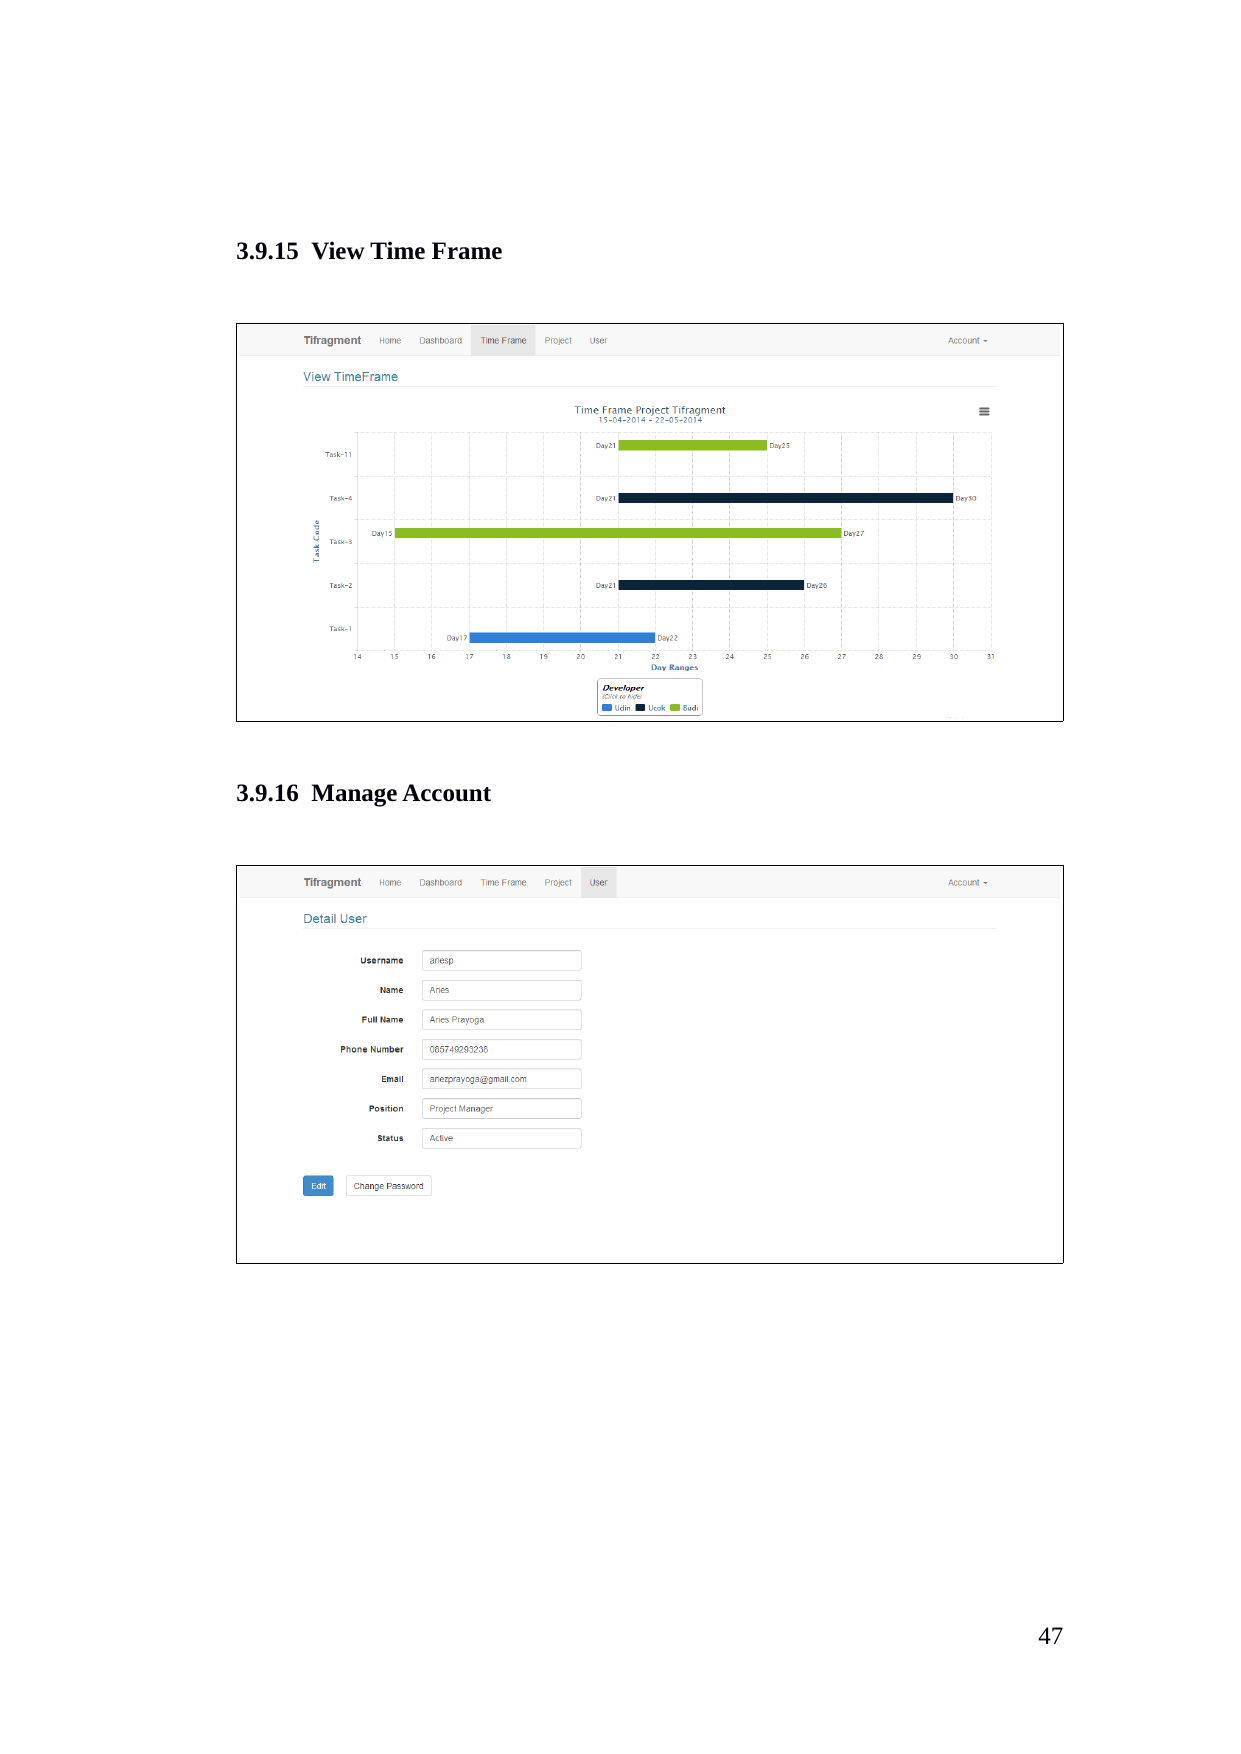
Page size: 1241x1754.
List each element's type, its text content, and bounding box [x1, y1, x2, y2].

subtitle 3.9.16 Manage Account [236, 722, 1063, 850]
picture [239, 325, 1060, 718]
subtitle [237, 324, 1063, 721]
picture [239, 867, 1060, 1260]
subtitle 3.9.15 View Time Frame [236, 236, 1063, 308]
